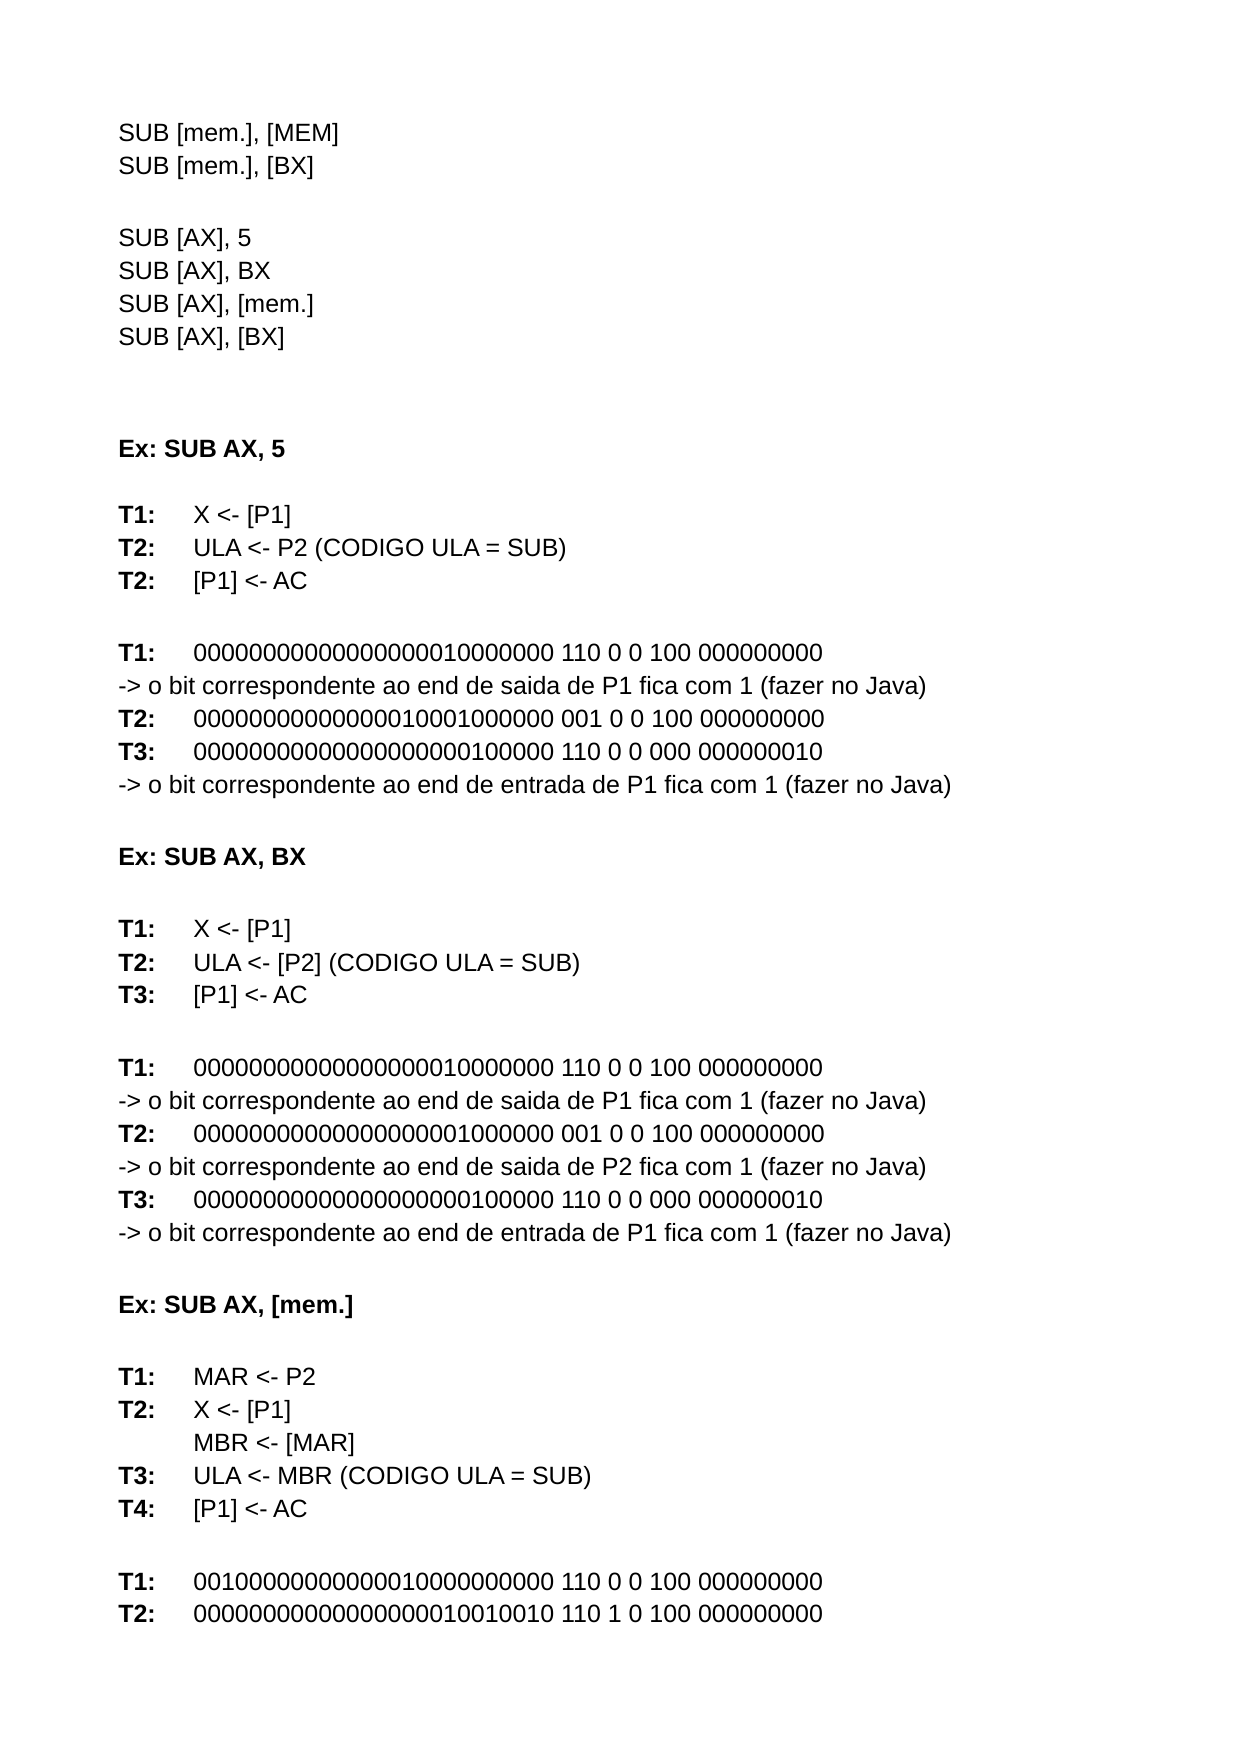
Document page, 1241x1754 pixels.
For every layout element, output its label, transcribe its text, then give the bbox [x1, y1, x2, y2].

text T1: 00000000000000000010000000 110 0 0 100 000000000 [118, 638, 1122, 667]
text T2: ULA <- P2 (CODIGO ULA = SUB) [118, 533, 1122, 562]
text -> o bit correspondente ao end de entrada de P1 fica com 1 (fazer no Java) [118, 770, 1122, 799]
text T2: 00000000000000000001000000 001 0 0 100 000000000 [118, 1119, 1122, 1147]
text SUB [mem.], [MEM] [118, 118, 1122, 147]
text Ex: SUB AX, BX [118, 842, 1122, 871]
text T3: [P1] <- AC [118, 981, 1122, 1009]
text T3: 00000000000000000000100000 110 0 0 000 000000010 [118, 737, 1122, 766]
text T2: X <- [P1] [118, 1395, 1122, 1424]
text Ex: SUB AX, 5 [118, 434, 1122, 462]
text T4: [P1] <- AC [118, 1494, 1122, 1523]
text -> o bit correspondente ao end de saida de P1 fica com 1 (fazer no Java) [118, 671, 1122, 700]
text MBR <- [MAR] [118, 1428, 1122, 1457]
text SUB [AX], 5 [118, 223, 1122, 252]
text T1: X <- [P1] [118, 500, 1122, 528]
text T2: 00000000000000000010010010 110 1 0 100 000000000 [118, 1599, 1122, 1628]
text -> o bit correspondente ao end de saida de P1 fica com 1 (fazer no Java) [118, 1086, 1122, 1114]
text T1: MAR <- P2 [118, 1362, 1122, 1391]
text SUB [AX], [mem.] [118, 289, 1122, 318]
text T3: ULA <- MBR (CODIGO ULA = SUB) [118, 1461, 1122, 1490]
text SUB [mem.], [BX] [118, 151, 1122, 180]
text -> o bit correspondente ao end de saida de P2 fica com 1 (fazer no Java) [118, 1152, 1122, 1181]
text T1: X <- [P1] [118, 914, 1122, 943]
text T1: 00000000000000000010000000 110 0 0 100 000000000 [118, 1053, 1122, 1081]
text SUB [AX], [BX] [118, 322, 1122, 351]
text T2: 00000000000000010001000000 001 0 0 100 000000000 [118, 704, 1122, 733]
text SUB [AX], BX [118, 256, 1122, 285]
text Ex: SUB AX, [mem.] [118, 1290, 1122, 1319]
text T2: [P1] <- AC [118, 566, 1122, 594]
text T2: ULA <- [P2] (CODIGO ULA = SUB) [118, 947, 1122, 976]
text -> o bit correspondente ao end de entrada de P1 fica com 1 (fazer no Java) [118, 1218, 1122, 1247]
text T1: 00100000000000010000000000 110 0 0 100 000000000 [118, 1566, 1122, 1595]
text T3: 00000000000000000000100000 110 0 0 000 000000010 [118, 1185, 1122, 1213]
